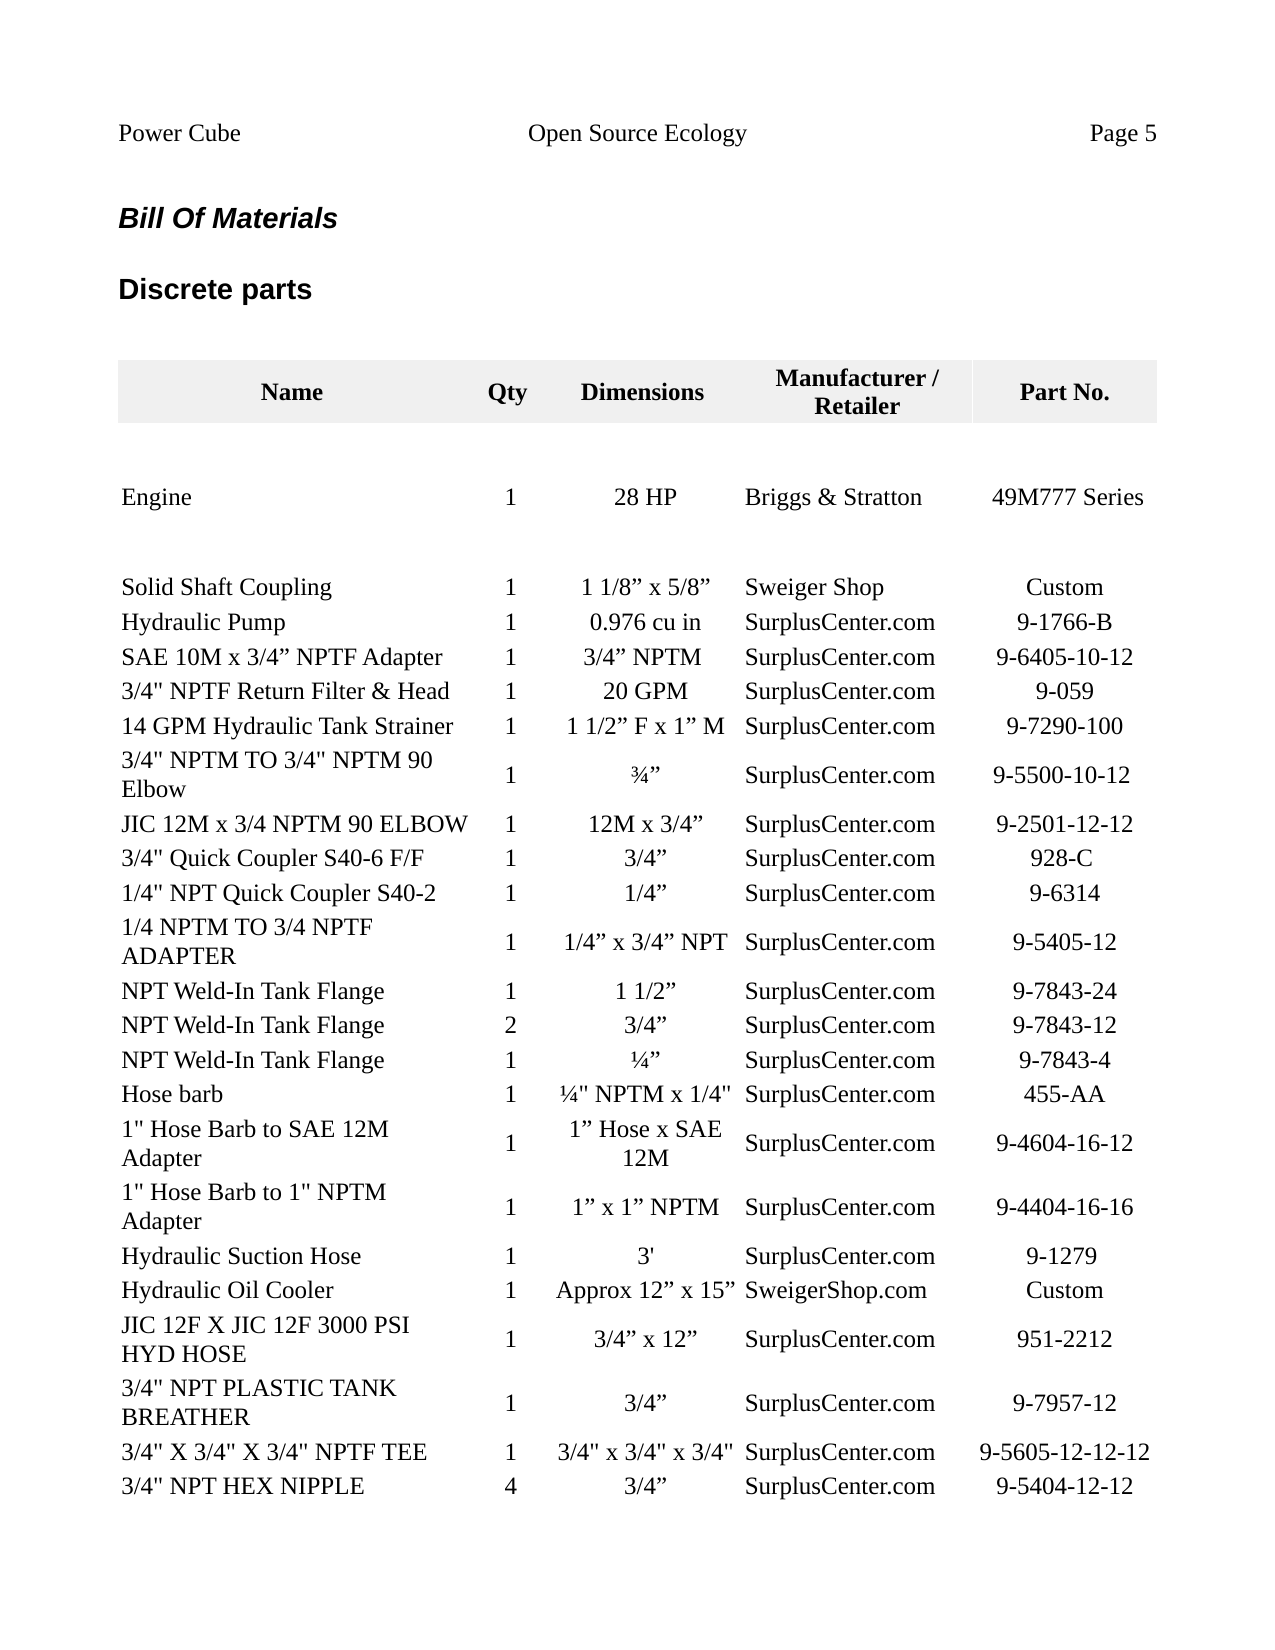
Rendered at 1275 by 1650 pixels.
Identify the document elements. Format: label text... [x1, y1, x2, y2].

table_cell 9-059 [973, 673, 1157, 708]
table_cell SurplusCenter.com [742, 1370, 972, 1434]
table_cell ¼” [549, 1042, 742, 1077]
table_cell 3/4” [549, 1370, 742, 1434]
table_cell 3/4” [549, 1468, 742, 1503]
table_cell 3/4" NPTF Return Filter & Head [118, 673, 472, 708]
table_header Name [118, 360, 472, 423]
table_cell Approx 12” x 15” [549, 1273, 742, 1307]
table_cell 3/4" X 3/4" X 3/4" NPTF TEE [118, 1434, 472, 1468]
table_cell 3' [549, 1238, 742, 1272]
table_cell 1” Hose x SAE 12M [549, 1111, 742, 1174]
table_cell 455-AA [973, 1077, 1157, 1111]
table_cell 9-7843-24 [973, 973, 1157, 1007]
table_cell 2 [472, 1008, 549, 1042]
table_cell 9-1279 [973, 1238, 1157, 1272]
table_cell 1 [472, 1307, 549, 1370]
table_cell 1 [472, 806, 549, 840]
table_cell 9-5405-12 [973, 910, 1157, 973]
table_cell 1 [472, 910, 549, 973]
table_cell 9-6314 [973, 875, 1157, 909]
table_cell 1” x 1” NPTM [549, 1175, 742, 1238]
table_cell 1 [472, 840, 549, 875]
table_cell 1 [472, 570, 549, 604]
table_cell 9-7843-12 [973, 1008, 1157, 1042]
table_cell 3/4" NPT PLASTIC TANK BREATHER [118, 1370, 472, 1434]
table_cell 1 [472, 1238, 549, 1272]
table_cell 49M777 Series [973, 423, 1157, 569]
table_cell SurplusCenter.com [742, 806, 972, 840]
table_cell 1 [472, 673, 549, 708]
table_cell SurplusCenter.com [742, 604, 972, 639]
table_header Qty [472, 360, 549, 423]
table_cell 3/4" Quick Coupler S40-6 F/F [118, 840, 472, 875]
table_cell 9-6405-10-12 [973, 639, 1157, 673]
table_cell 9-2501-12-12 [973, 806, 1157, 840]
table_cell SurplusCenter.com [742, 875, 972, 909]
table_cell SurplusCenter.com [742, 1008, 972, 1042]
table_cell 3/4” [549, 1008, 742, 1042]
table_cell 3/4" NPTM TO 3/4" NPTM 90 Elbow [118, 743, 472, 806]
table_cell Briggs & Stratton [742, 423, 972, 569]
table_cell 1 1/8” x 5/8” [549, 570, 742, 604]
table_cell SurplusCenter.com [742, 1175, 972, 1238]
table_cell 3/4" NPT HEX NIPPLE [118, 1468, 472, 1503]
table_cell 1 [472, 1042, 549, 1077]
table_cell 14 GPM Hydraulic Tank Strainer [118, 708, 472, 742]
table_cell 1" Hose Barb to 1" NPTM Adapter [118, 1175, 472, 1238]
table_cell JIC 12F X JIC 12F 3000 PSI HYD HOSE [118, 1307, 472, 1370]
table_cell 3/4" x 3/4" x 3/4" [549, 1434, 742, 1468]
table_cell 928-C [973, 840, 1157, 875]
table_cell 1 [472, 1370, 549, 1434]
table_cell 9-7843-4 [973, 1042, 1157, 1077]
table_cell 9-4604-16-12 [973, 1111, 1157, 1174]
table_cell 1 [472, 1175, 549, 1238]
table_cell 1 [472, 604, 549, 639]
table_cell 9-7957-12 [973, 1370, 1157, 1434]
table_cell 1 1/2” F x 1” M [549, 708, 742, 742]
table_cell Custom [973, 570, 1157, 604]
table_cell 3/4” x 12” [549, 1307, 742, 1370]
table_cell 28 HP [549, 423, 742, 569]
table_cell 1/4” x 3/4” NPT [549, 910, 742, 973]
subtitle Discrete parts [118, 272, 1157, 306]
table_cell SurplusCenter.com [742, 1111, 972, 1174]
table_cell JIC 12M x 3/4 NPTM 90 ELBOW [118, 806, 472, 840]
table_cell Hose barb [118, 1077, 472, 1111]
table_cell Hydraulic Suction Hose [118, 1238, 472, 1272]
table_cell Hydraulic Oil Cooler [118, 1273, 472, 1307]
table_cell 9-1766-B [973, 604, 1157, 639]
table_cell SurplusCenter.com [742, 743, 972, 806]
table_cell SurplusCenter.com [742, 1042, 972, 1077]
table_cell 951-2212 [973, 1307, 1157, 1370]
table_cell SurplusCenter.com [742, 708, 972, 742]
table_cell NPT Weld-In Tank Flange [118, 1042, 472, 1077]
table_cell Solid Shaft Coupling [118, 570, 472, 604]
table_cell NPT Weld-In Tank Flange [118, 973, 472, 1007]
table_cell SurplusCenter.com [742, 1468, 972, 1503]
table_cell 1 [472, 1077, 549, 1111]
table_cell SurplusCenter.com [742, 973, 972, 1007]
table_header Manufacturer / Retailer [742, 360, 972, 423]
table_cell 1 [472, 743, 549, 806]
table_cell 9-4404-16-16 [973, 1175, 1157, 1238]
table_cell SurplusCenter.com [742, 910, 972, 973]
table_cell 1 [472, 875, 549, 909]
table_cell SurplusCenter.com [742, 1077, 972, 1111]
table_cell SurplusCenter.com [742, 673, 972, 708]
table_cell 3/4” [549, 840, 742, 875]
table_cell 1 [472, 973, 549, 1007]
table_cell NPT Weld-In Tank Flange [118, 1008, 472, 1042]
table_cell ¼" NPTM x 1/4" [549, 1077, 742, 1111]
table_cell 1 [472, 1273, 549, 1307]
table_cell 1 [472, 1434, 549, 1468]
table_cell SurplusCenter.com [742, 840, 972, 875]
table_cell 9-7290-100 [973, 708, 1157, 742]
table_cell 1 [472, 423, 549, 569]
table_cell 4 [472, 1468, 549, 1503]
table_header Dimensions [549, 360, 742, 423]
table_cell 9-5605-12-12-12 [973, 1434, 1157, 1468]
table_cell 1 [472, 639, 549, 673]
table_cell 20 GPM [549, 673, 742, 708]
table_cell 1/4 NPTM TO 3/4 NPTF ADAPTER [118, 910, 472, 973]
table_cell SurplusCenter.com [742, 1238, 972, 1272]
table_cell SurplusCenter.com [742, 1307, 972, 1370]
table_cell 1/4" NPT Quick Coupler S40-2 [118, 875, 472, 909]
table_cell 1 [472, 708, 549, 742]
table_cell 0.976 cu in [549, 604, 742, 639]
table_cell ¾” [549, 743, 742, 806]
table_cell SweigerShop.com [742, 1273, 972, 1307]
table_cell SurplusCenter.com [742, 1434, 972, 1468]
table_cell 1 1/2” [549, 973, 742, 1007]
table_cell Hydraulic Pump [118, 604, 472, 639]
table_cell Sweiger Shop [742, 570, 972, 604]
table_cell SurplusCenter.com [742, 639, 972, 673]
table_cell SAE 10M x 3/4” NPTF Adapter [118, 639, 472, 673]
table_cell 9-5500-10-12 [973, 743, 1157, 806]
table_cell 1 [472, 1111, 549, 1174]
table_cell 1" Hose Barb to SAE 12M Adapter [118, 1111, 472, 1174]
table_cell 9-5404-12-12 [973, 1468, 1157, 1503]
table_cell Engine [118, 423, 472, 569]
subtitle Bill Of Materials [118, 201, 1157, 235]
table_cell 12M x 3/4” [549, 806, 742, 840]
table_header Part No. [973, 360, 1157, 423]
table_cell Custom [973, 1273, 1157, 1307]
table_cell 1/4” [549, 875, 742, 909]
table_cell 3/4” NPTM [549, 639, 742, 673]
